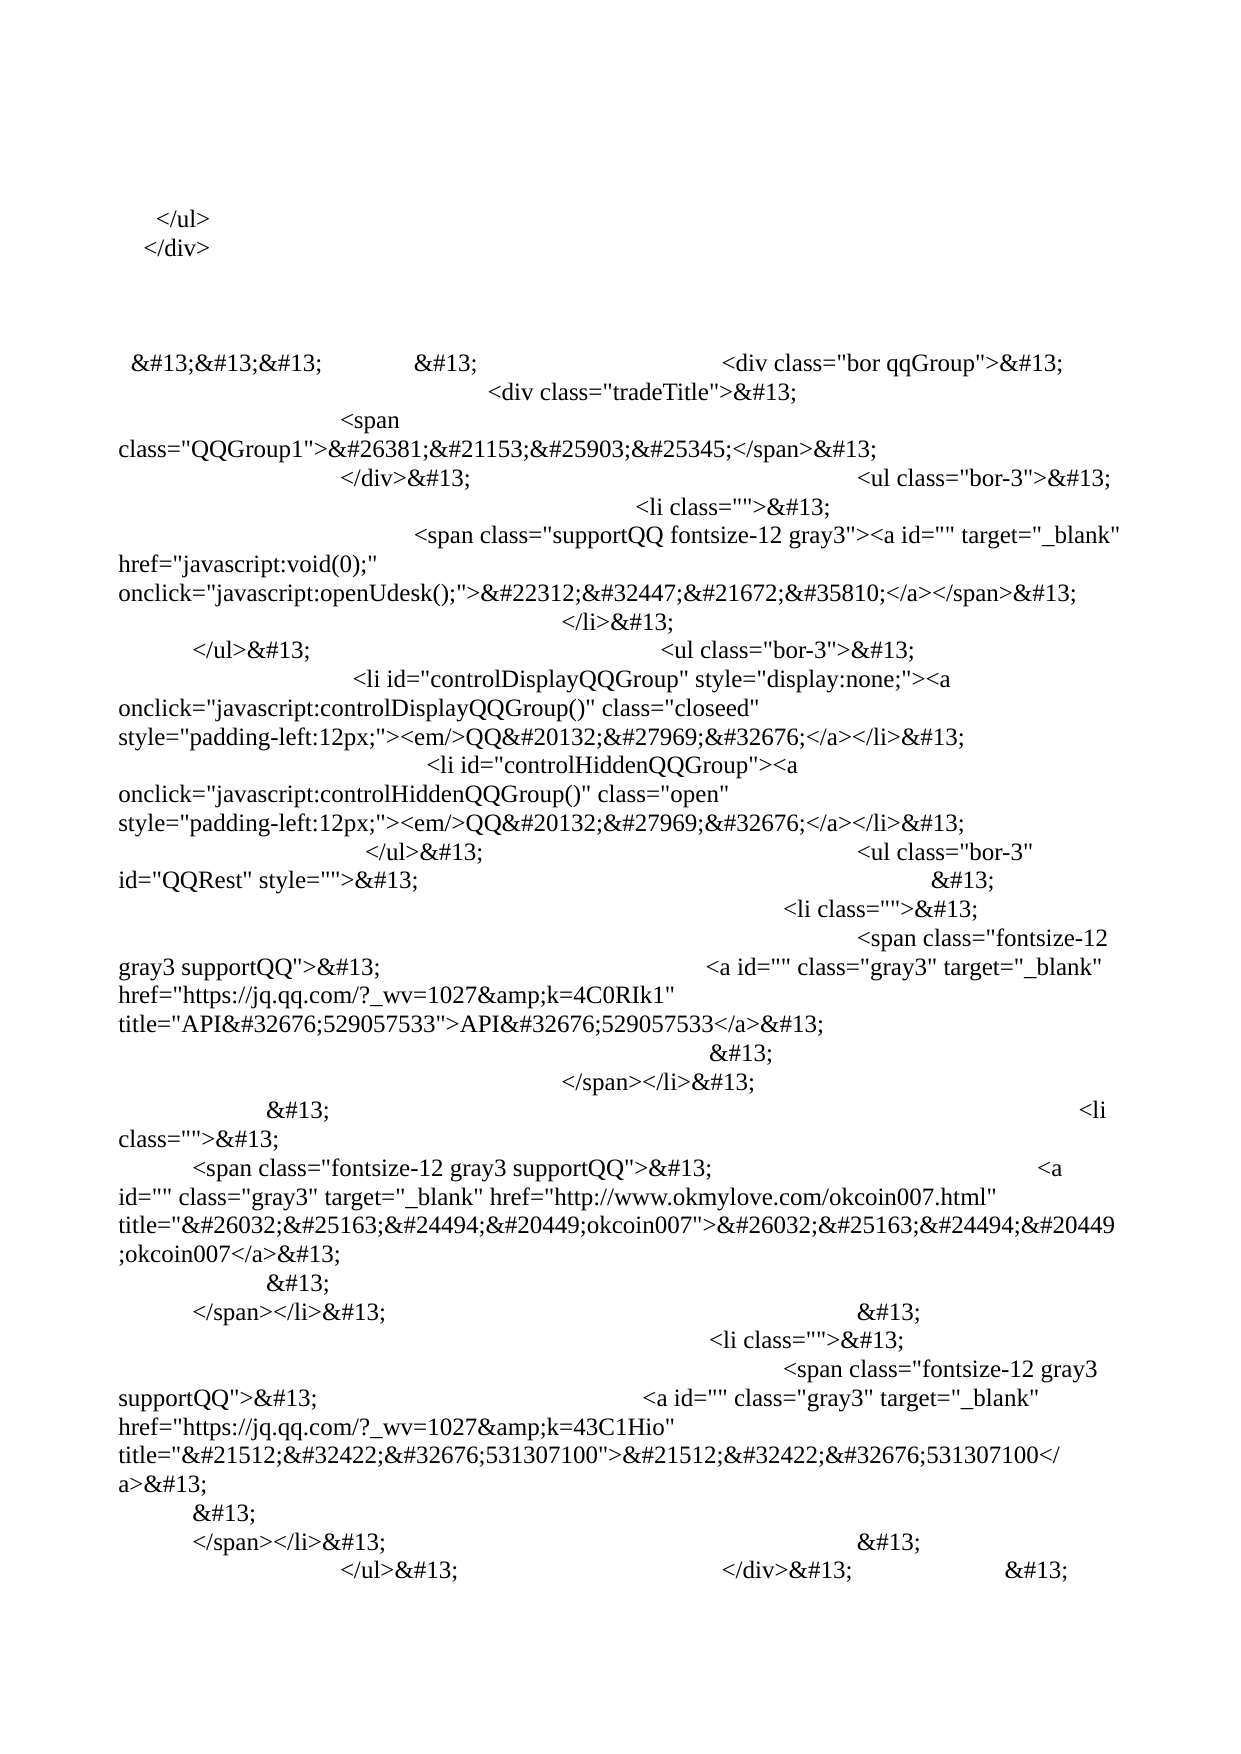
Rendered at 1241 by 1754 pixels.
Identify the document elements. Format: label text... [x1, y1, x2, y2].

text &#13;&#13;&#13; &#13; <div class="bor qqGroup">&#13; <div class="tradeTitle">&#13; <span class="QQGroup1">&#26381;&#21153;&#25903;&#25345;</span>&#13; </div>&#13; <ul class="bor-3">&#13; <li class="">&#13; <span class="supportQQ fontsize-12 gray3"><a id="" target="_blank" href="javascript:void(0);" onclick="javascript:openUdesk();">&#22312;&#32447;&#21672;&#35810;</a></span>&#13; </li>&#13; </ul>&#13; <ul class="bor-3">&#13; <li id="controlDisplayQQGroup" style="display:none;"><a onclick="javascript:controlDisplayQQGroup()" class="closeed" style="padding-left:12px;"><em/>QQ&#20132;&#27969;&#32676;</a></li>&#13; <li id="controlHiddenQQGroup"><a onclick="javascript:controlHiddenQQGroup()" class="open" style="padding-left:12px;"><em/>QQ&#20132;&#27969;&#32676;</a></li>&#13; </ul>&#13; <ul class="bor-3" id="QQRest" style="">&#13; &#13; <li class="">&#13; <span class="fontsize-12 gray3 supportQQ">&#13; <a id="" class="gray3" target="_blank" href="https://jq.qq.com/?_wv=1027&amp;k=4C0RIk1" title="API&#32676;529057533">API&#32676;529057533</a>&#13; &#13; </span></li>&#13; &#13; <li class="">&#13; <span class="fontsize-12 gray3 supportQQ">&#13; <a id="" class="gray3" target="_blank" href="http://www.okmylove.com/okcoin007.html" title="&#26032;&#25163;&#24494;&#20449;okcoin007">&#26032;&#25163;&#24494;&#20449;okcoin007</a>&#13; &#13; </span></li>&#13; &#13; <li class="">&#13; <span class="fontsize-12 gray3 supportQQ">&#13; <a id="" class="gray3" target="_blank" href="https://jq.qq.com/?_wv=1027&amp;k=43C1Hio" title="&#21512;&#32422;&#32676;531307100">&#21512;&#32422;&#32676;531307100</a>&#13; &#13; </span></li>&#13; &#13; </ul>&#13; </div>&#13; &#13; [118, 348, 1122, 1584]
text </ul> [118, 204, 1122, 233]
text </div> [118, 233, 1122, 262]
